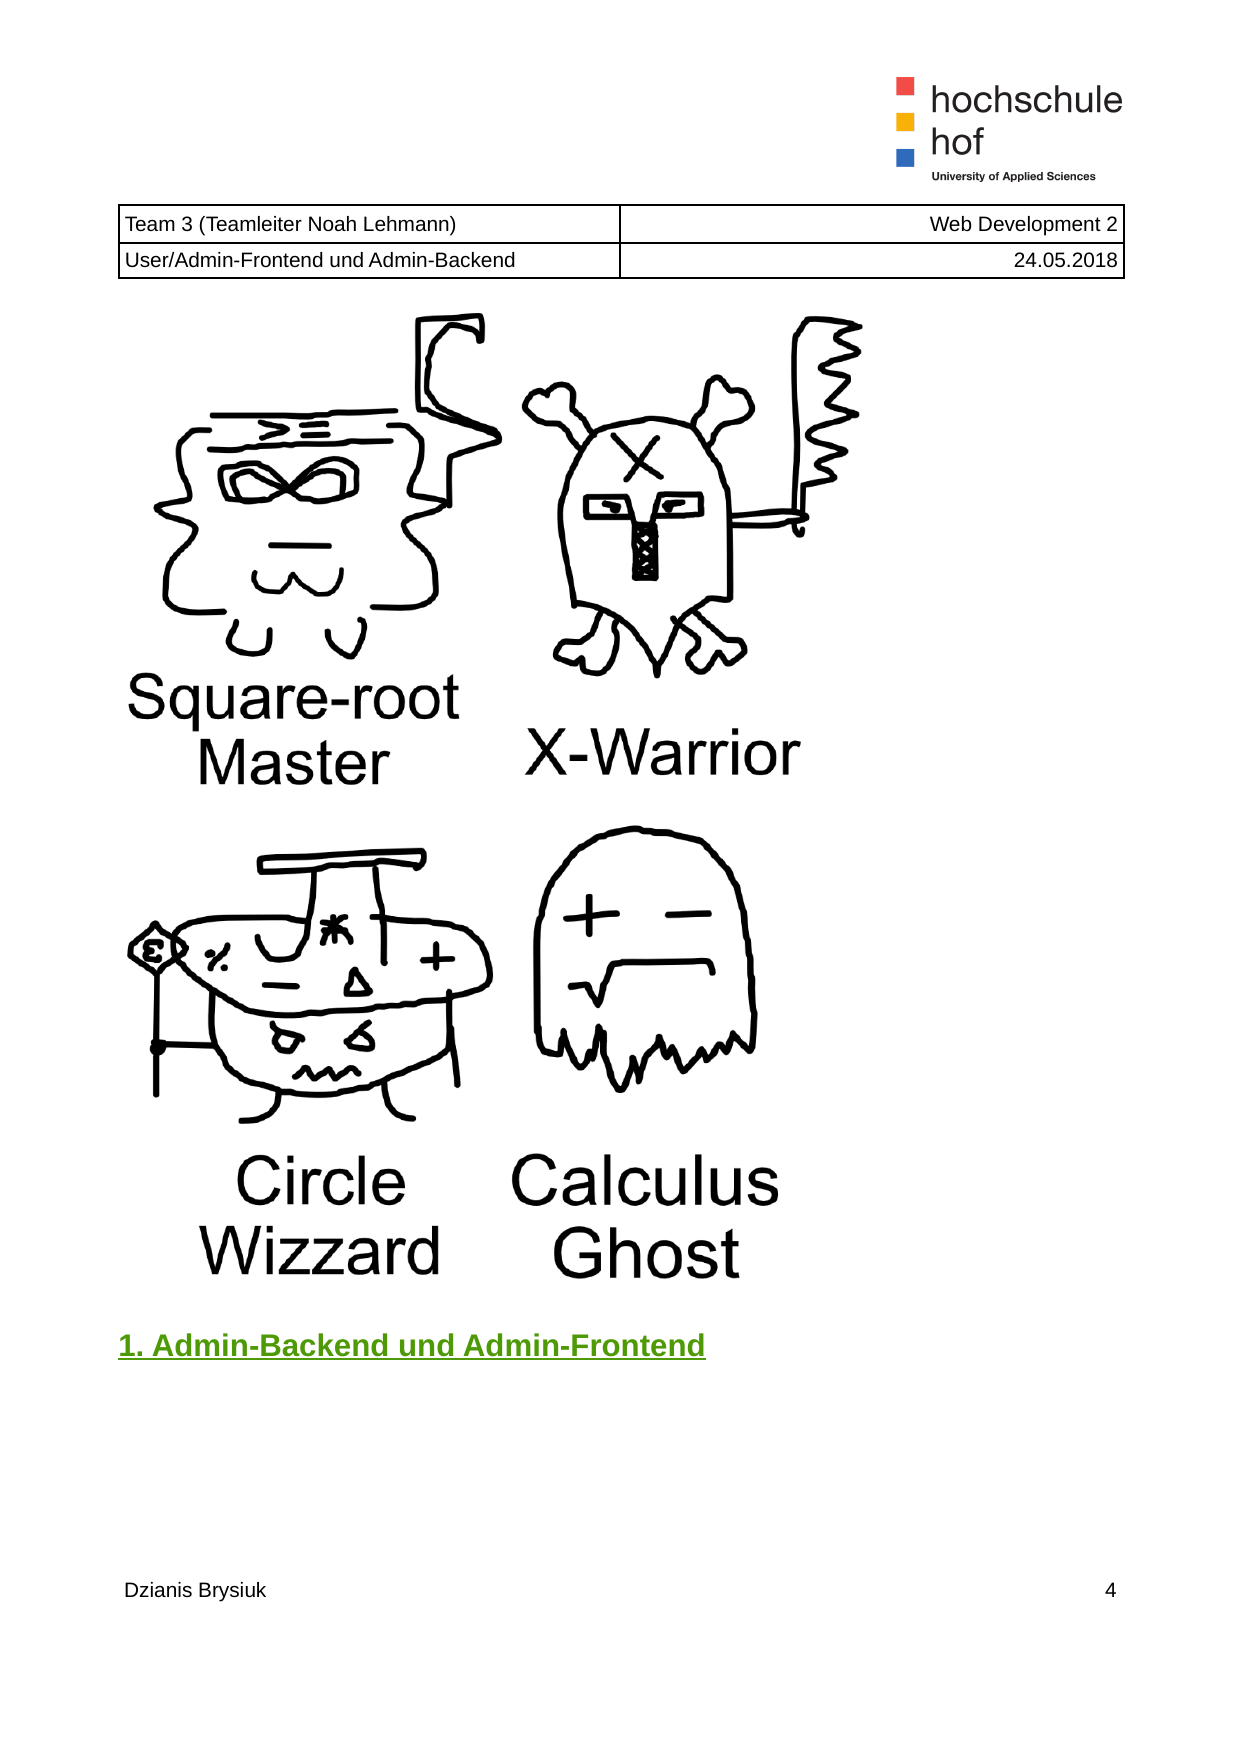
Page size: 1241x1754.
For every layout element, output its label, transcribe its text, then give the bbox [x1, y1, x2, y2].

picture [896, 77, 1122, 182]
picture [118, 810, 500, 1290]
text 1. Admin-Backend und Admin-Frontend [118, 1327, 1122, 1363]
picture [512, 308, 871, 791]
picture [503, 814, 784, 1291]
picture [118, 310, 508, 799]
